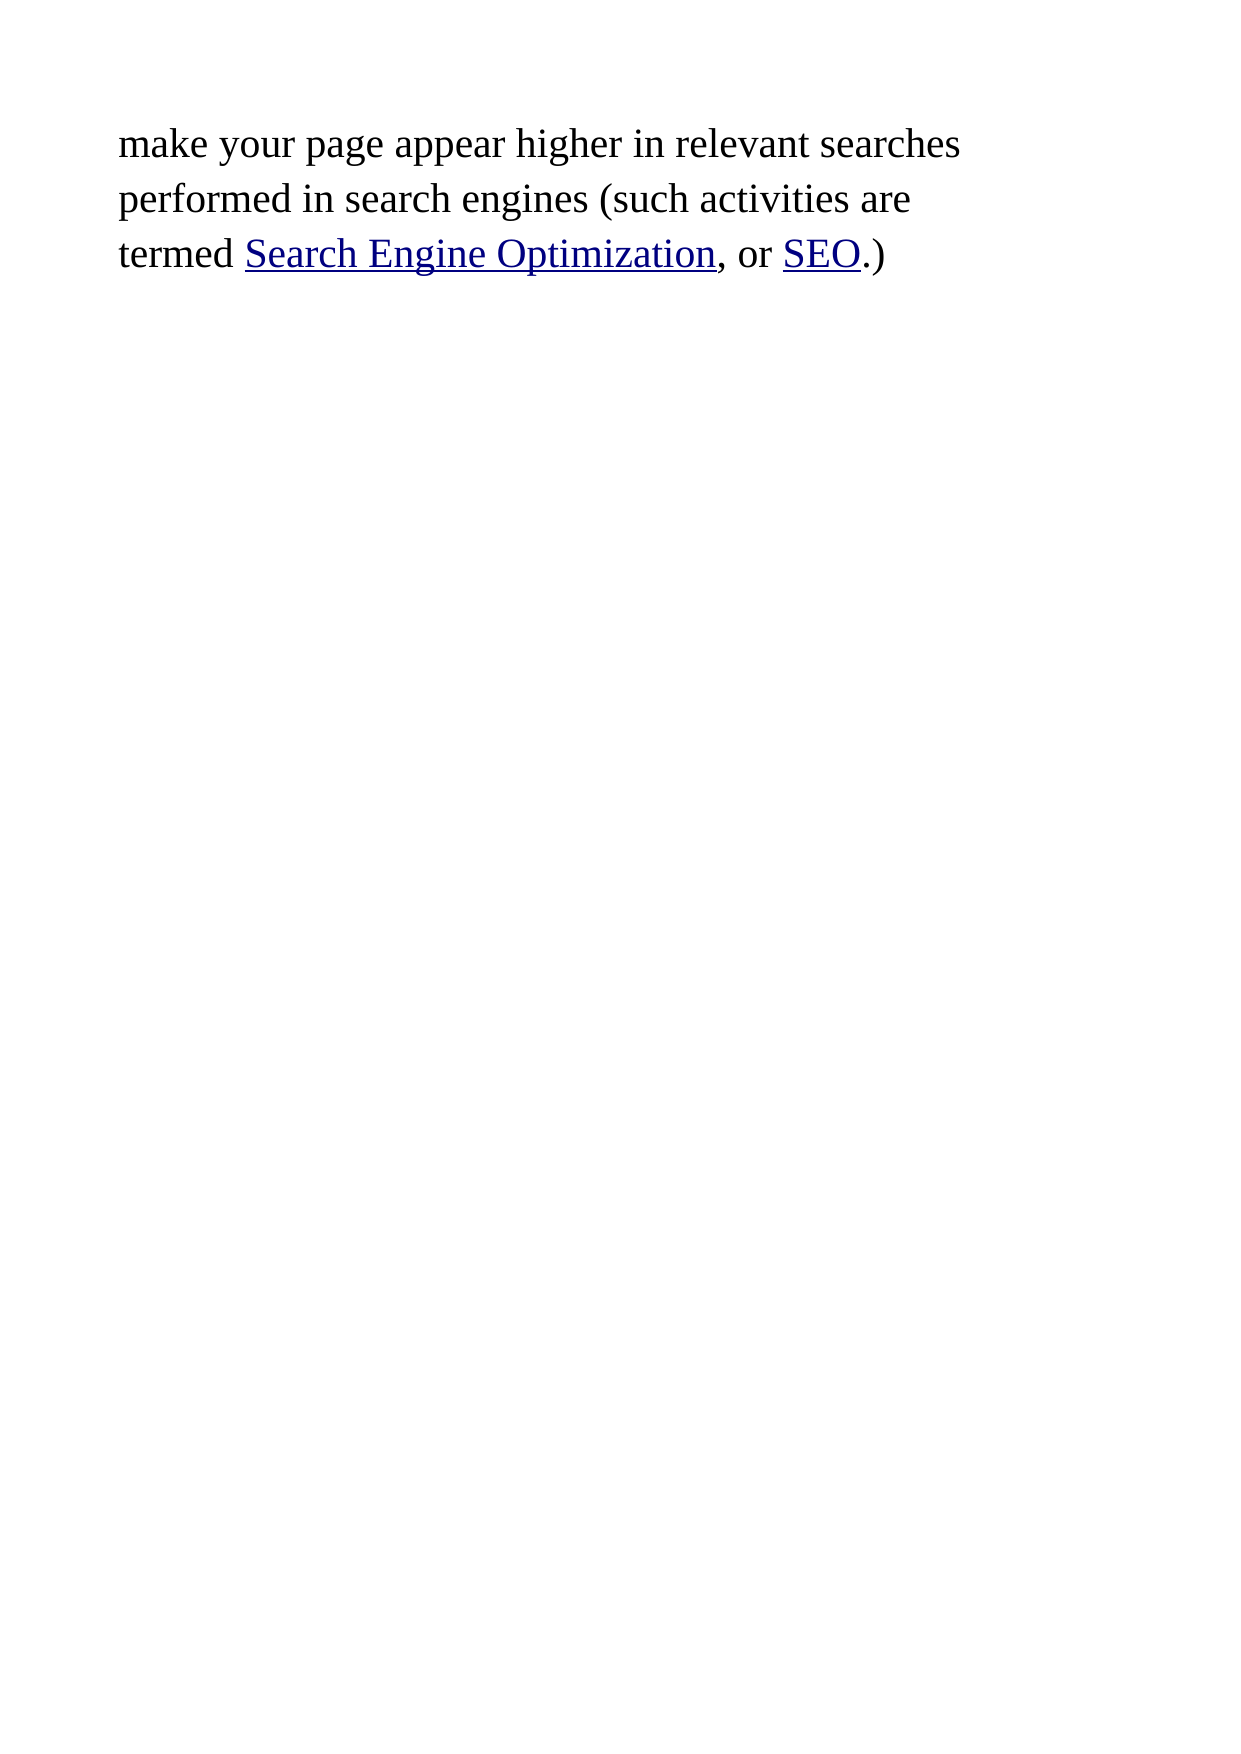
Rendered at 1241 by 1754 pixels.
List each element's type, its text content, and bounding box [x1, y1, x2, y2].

text make your page appear higher in relevant searches performed in search engines (such activities are termed Search Engine Optimization, or SEO.) [118, 118, 1122, 276]
